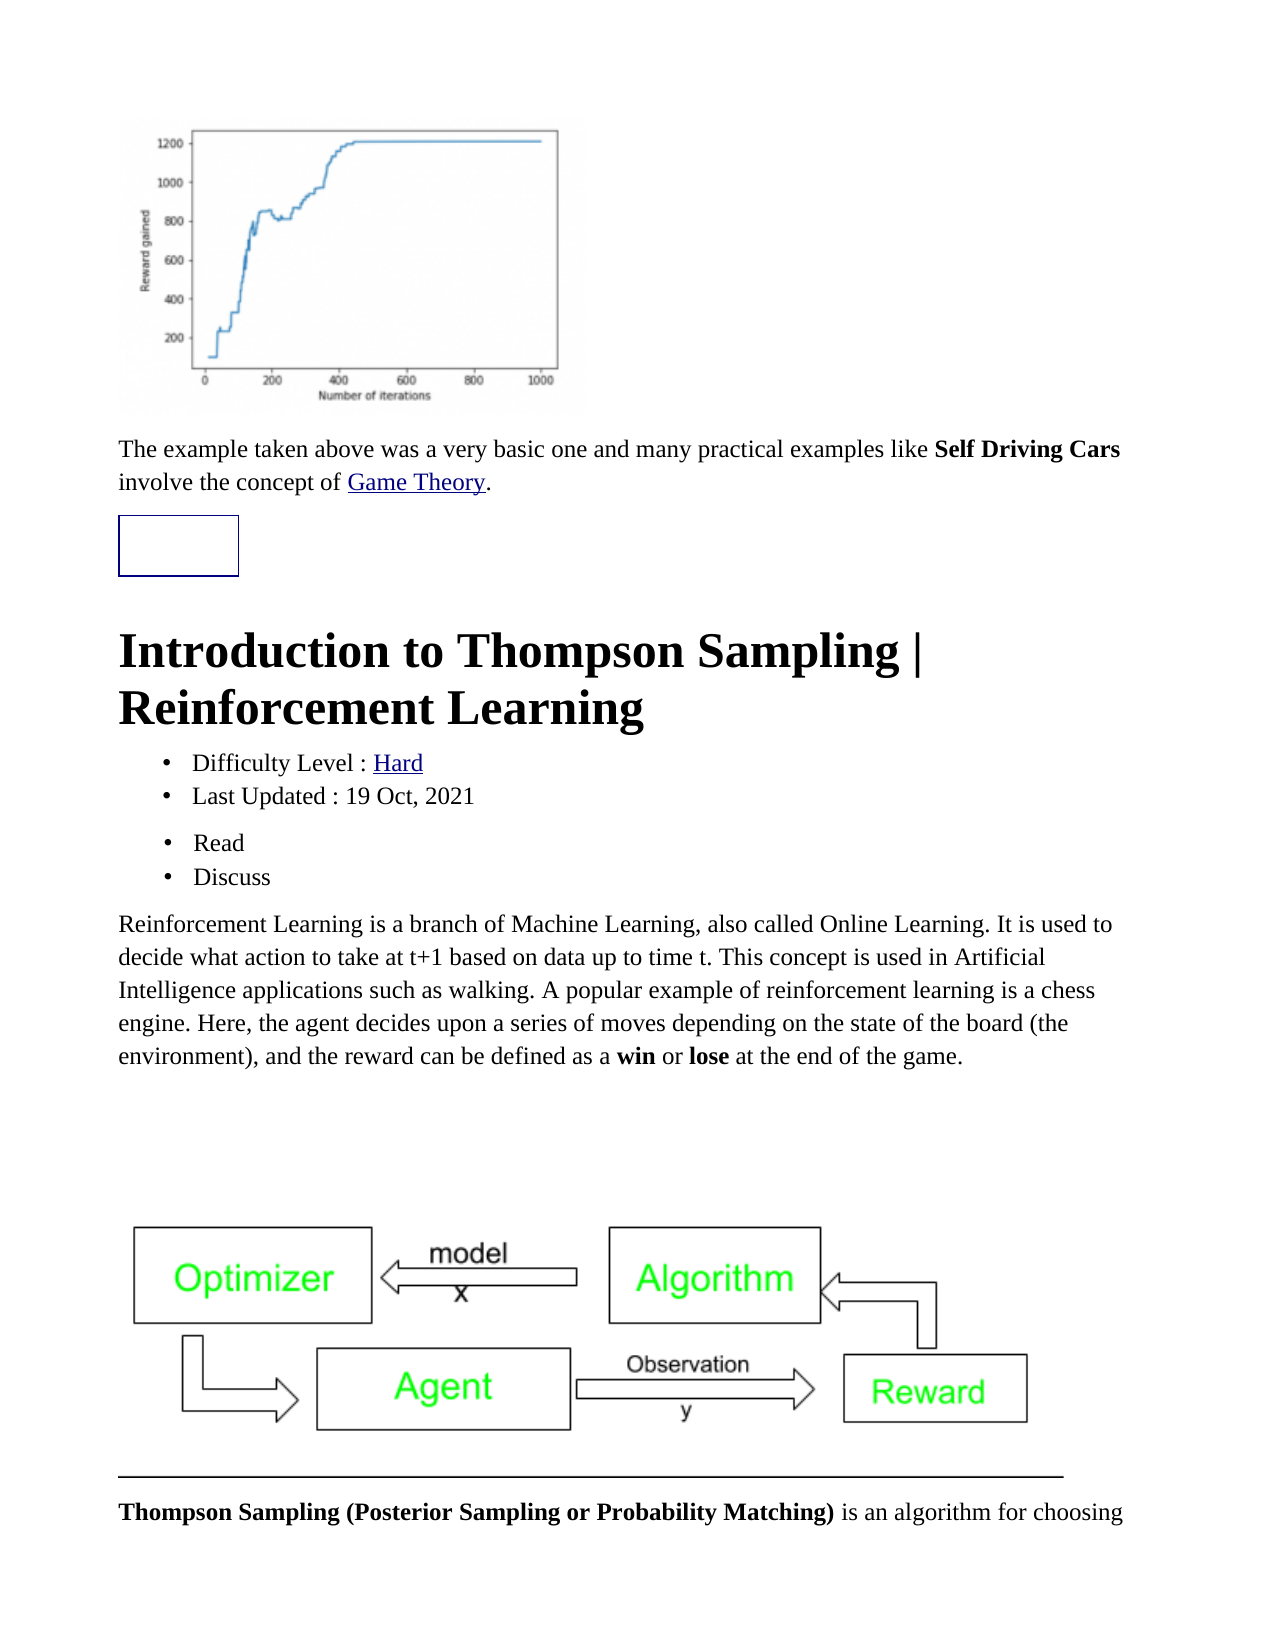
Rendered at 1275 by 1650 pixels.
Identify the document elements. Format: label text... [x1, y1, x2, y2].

list Difficulty Level : Hard [162, 748, 1157, 777]
subtitle Introduction to Thompson Sampling | Reinforcement Learning [118, 620, 1157, 735]
text Reinforcement Learning is a branch of Machine Learning, also called Online Learning. It is used to decide what action to take at t+1 based on data up to time t. This concept is used in Artificial Intelligence applications such as walking. A popular example of reinforcement learning is a chess engine. Here, the agent decides upon a series of moves depending on the state of the board (the environment), and the reward can be defined as a win or lose at the end of the game. [118, 909, 1157, 1070]
picture [118, 118, 587, 415]
list Discuss [164, 862, 1157, 890]
picture [118, 1184, 1064, 1478]
list Last Updated : 19 Oct, 2021 [162, 781, 1157, 810]
text The example taken above was a very basic one and many practical examples like Self Driving Cars involve the concept of Game Theory. [118, 434, 1157, 496]
text Thompson Sampling (Posterior Sampling or Probability Matching) is an algorithm for choosing [118, 1497, 1157, 1525]
list Read [164, 828, 1157, 857]
